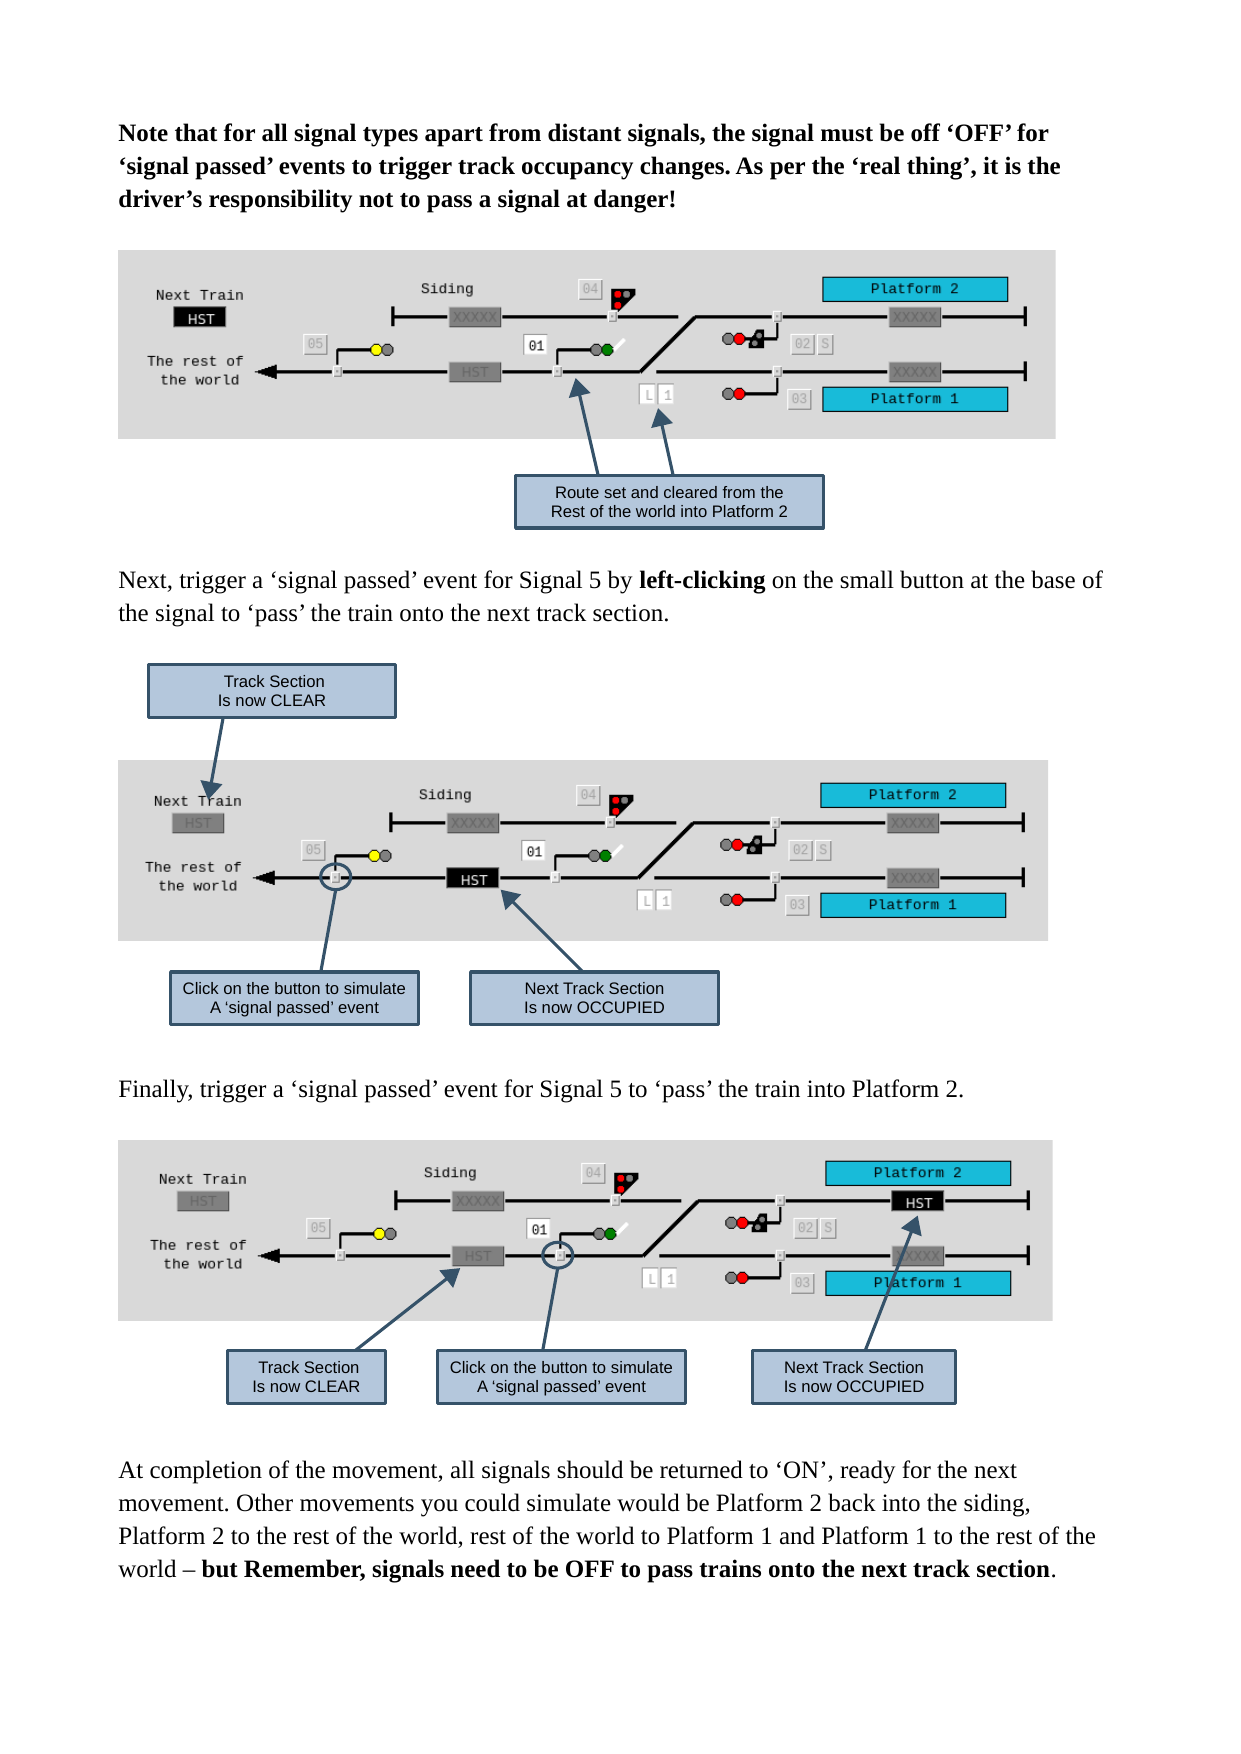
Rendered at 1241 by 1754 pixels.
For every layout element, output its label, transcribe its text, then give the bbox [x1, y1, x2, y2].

picture [545, 1244, 571, 1266]
text Finally, trigger a ‘signal passed’ event for Signal 5 to ‘pass’ the train into Platform 2. [118, 1074, 1122, 1103]
text At completion of the movement, all signals should be returned to ‘ON’, ready for the next movement. Other movements you could simulate would be Platform 2 back into the siding, Platform 2 to the rest of the world, rest of the world to Platform 1 and Platform 1 to the rest of the world – but Remember, signals need to be OFF to pass trains onto the next track section. [118, 1455, 1122, 1583]
text Note that for all signal types apart from distant signals, the signal must be off ‘OFF’ for ‘signal passed’ events to trigger track occupancy changes. As per the ‘real thing’, it is the driver’s responsibility not to pass a signal at danger! [118, 118, 1122, 213]
picture [118, 1140, 1053, 1321]
text Next, trigger a ‘signal passed’ event for Signal 5 by left-clicking on the small button at the base of the signal to ‘pass’ the train onto the next track section. [118, 565, 1122, 627]
picture [118, 760, 1049, 941]
picture [323, 866, 349, 888]
picture [118, 250, 1056, 439]
